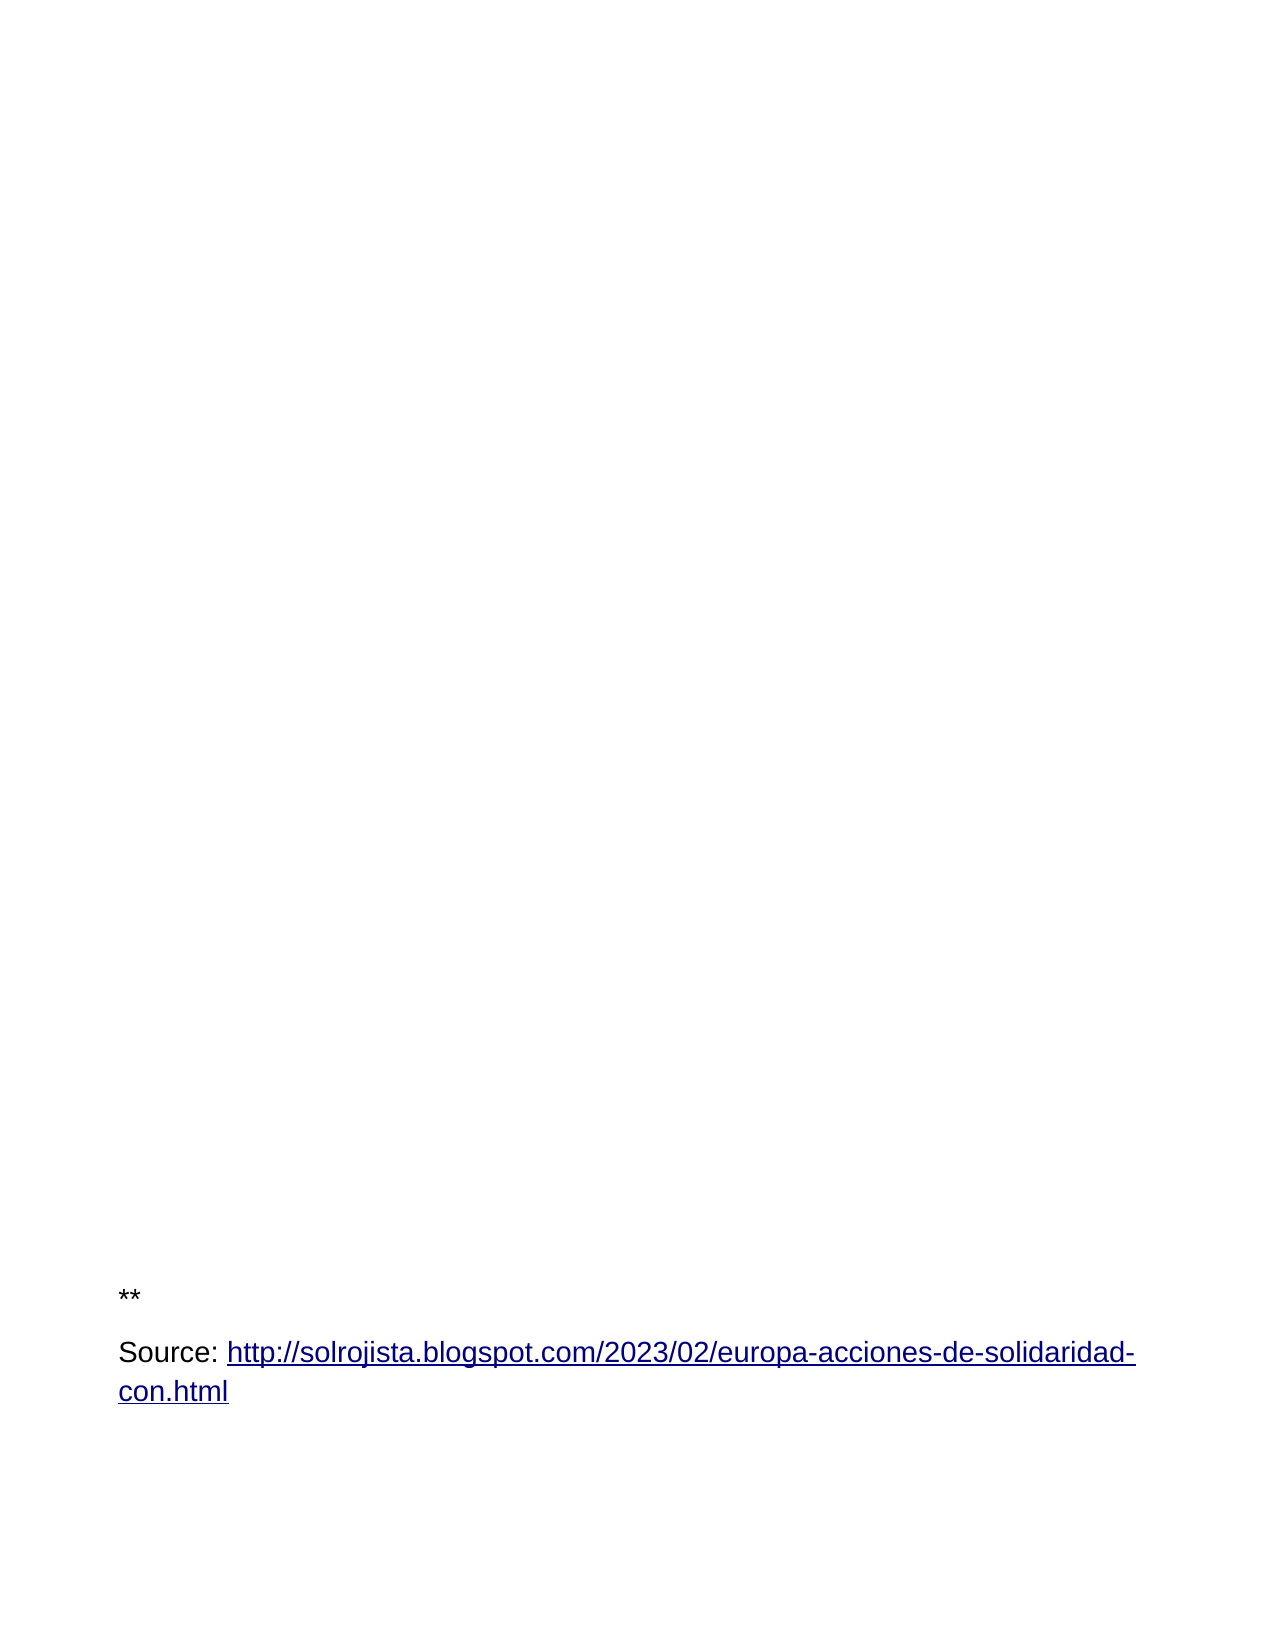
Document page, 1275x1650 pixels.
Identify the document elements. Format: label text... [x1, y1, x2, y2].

text ** [118, 1282, 1157, 1315]
text Source: http://solrojista.blogspot.com/2023/02/europa-acciones-de-solidaridad-con.html [118, 1335, 1157, 1407]
